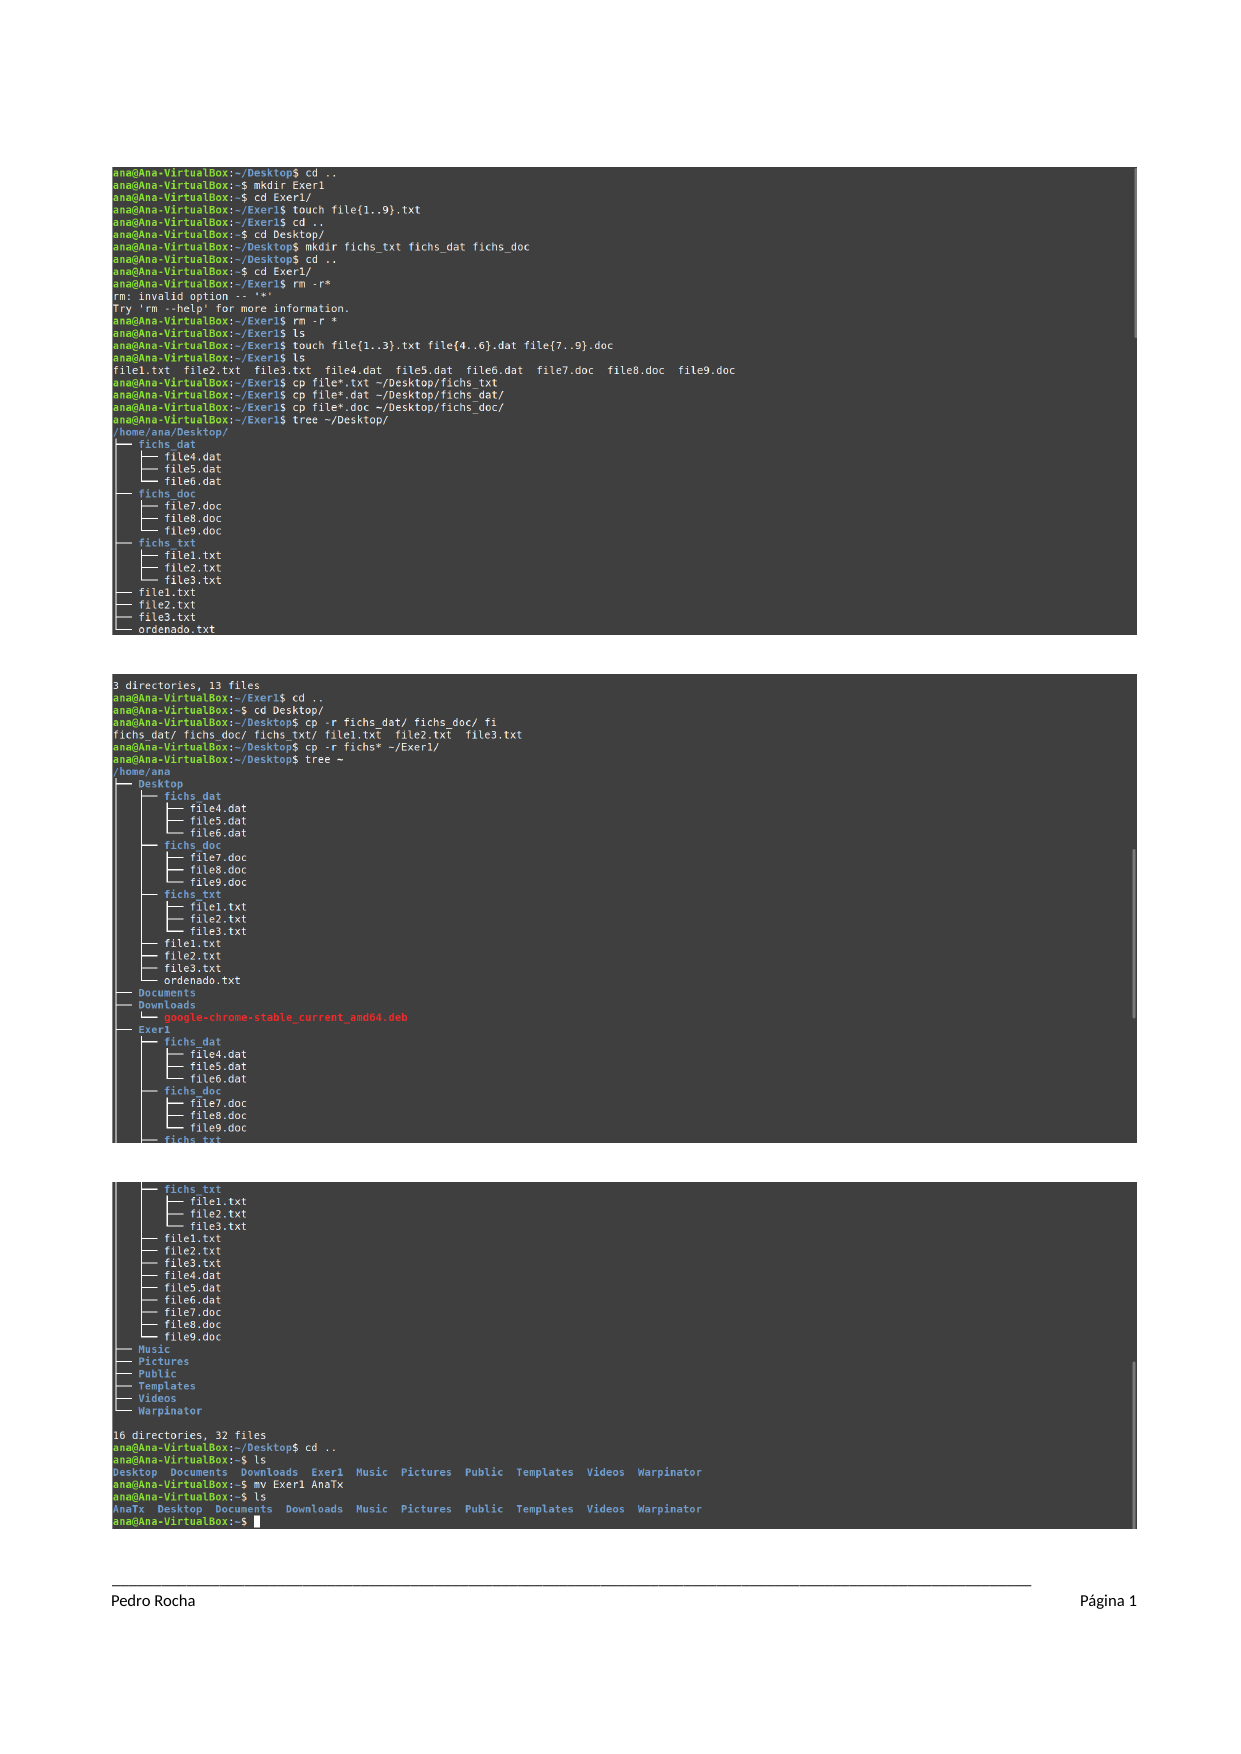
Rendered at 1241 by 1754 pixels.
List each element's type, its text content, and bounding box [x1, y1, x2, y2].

text Pedro Rocha Página 1 [111, 1590, 1137, 1610]
text _______________________________________________________________________________________________________________ [112, 1569, 1137, 1589]
